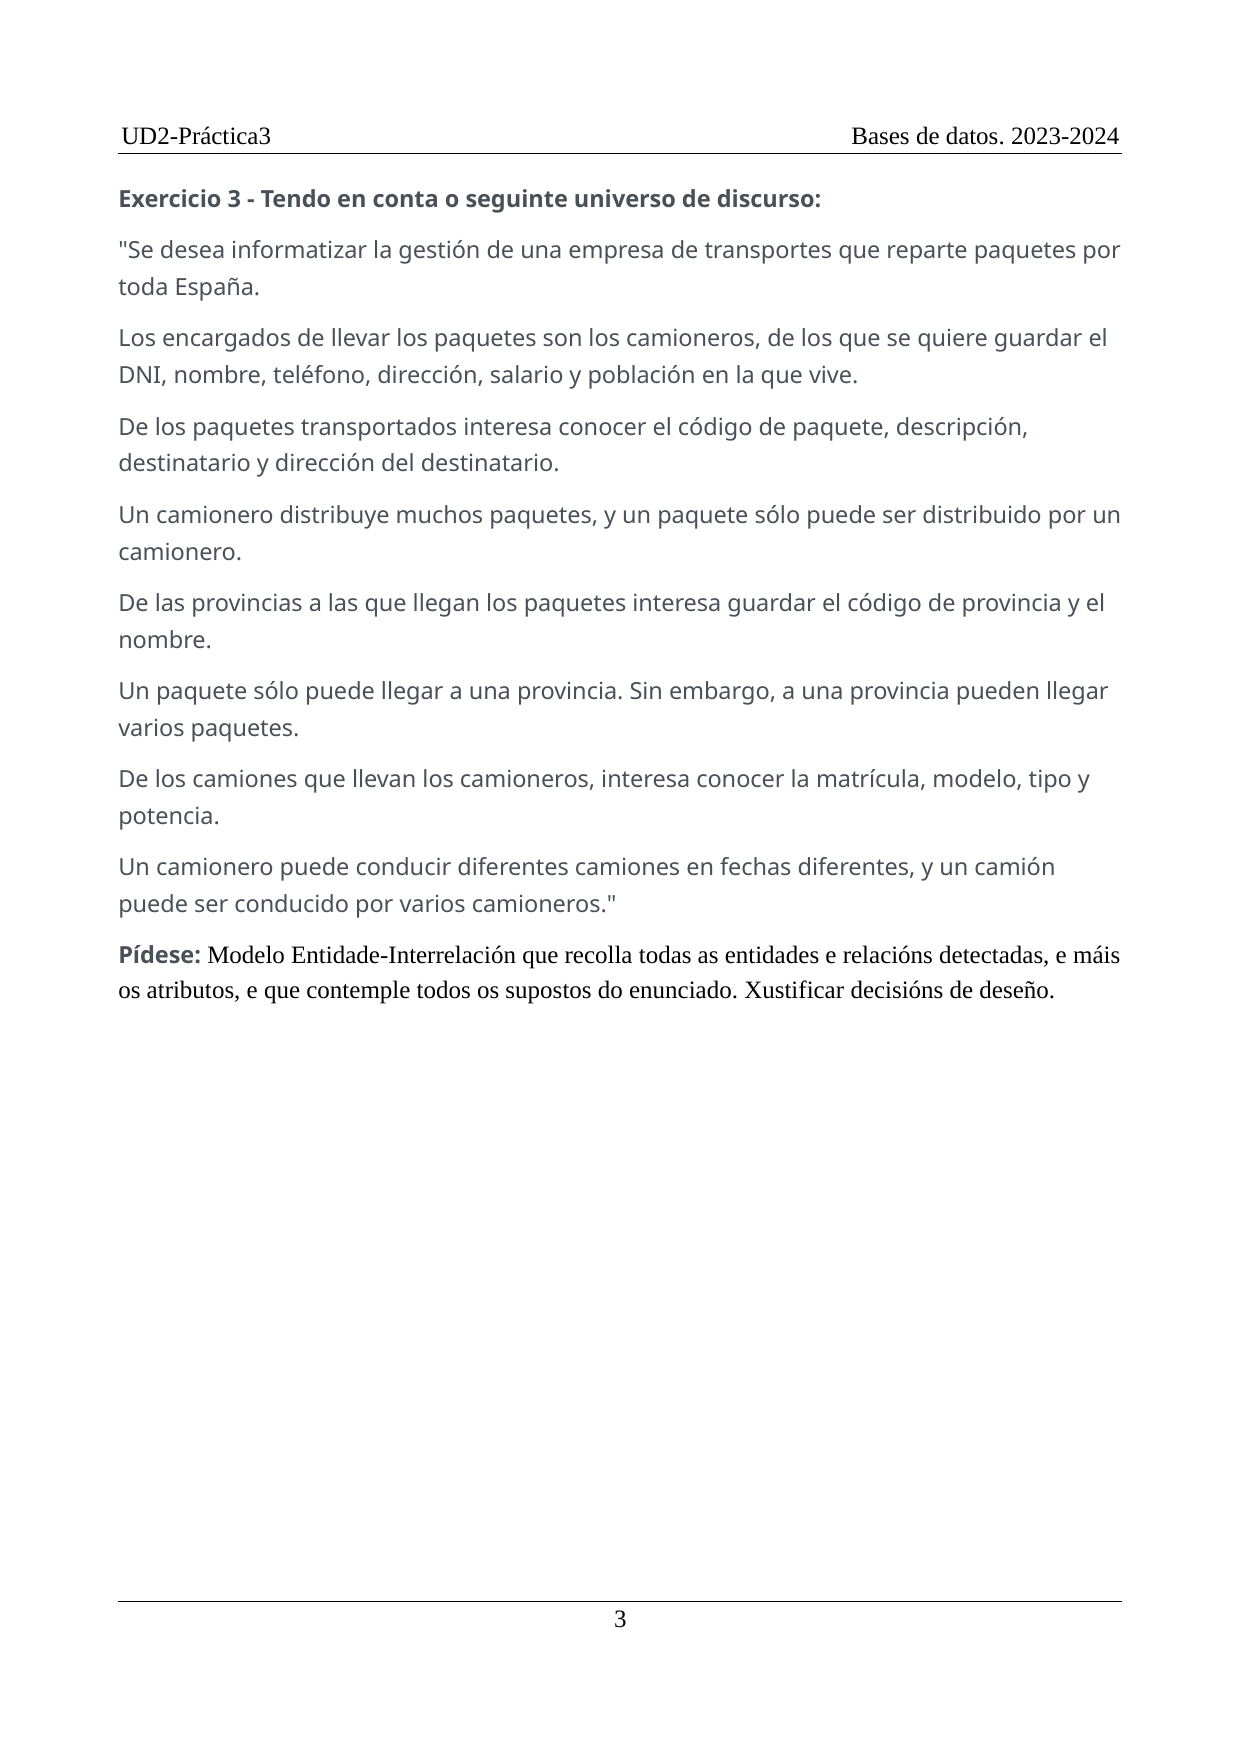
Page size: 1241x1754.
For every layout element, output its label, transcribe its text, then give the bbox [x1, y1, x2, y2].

text De los paquetes transportados interesa conocer el código de paquete, descripción, destinatario y dirección del destinatario. [118, 410, 1122, 479]
text Exercicio 3 - Tendo en conta o seguinte universo de discurso: [118, 182, 1122, 214]
text De las provincias a las que llegan los paquetes interesa guardar el código de provincia y el nombre. [118, 586, 1122, 655]
text Un paquete sólo puede llegar a una provincia. Sin embargo, a una provincia pueden llegar varios paquetes. [118, 674, 1122, 743]
text "Se desea informatizar la gestión de una empresa de transportes que reparte paquetes por toda España. [118, 234, 1122, 302]
text Los encargados de llevar los paquetes son los camioneros, de los que se quiere guardar el DNI, nombre, teléfono, dirección, salario y población en la que vive. [118, 322, 1122, 391]
text Un camionero distribuye muchos paquetes, y un paquete sólo puede ser distribuido por un camionero. [118, 498, 1122, 567]
text De los camiones que llevan los camioneros, interesa conocer la matrícula, modelo, tipo y potencia. [118, 762, 1122, 831]
text Un camionero puede conducir diferentes camiones en fechas diferentes, y un camión puede ser conducido por varios camioneros." [118, 851, 1122, 919]
text Pídese: Modelo Entidade-Interrelación que recolla todas as entidades e relacións detectadas, e máis os atributos, e que contemple todos os supostos do enunciado. Xustificar decisións de deseño. [118, 939, 1122, 1004]
